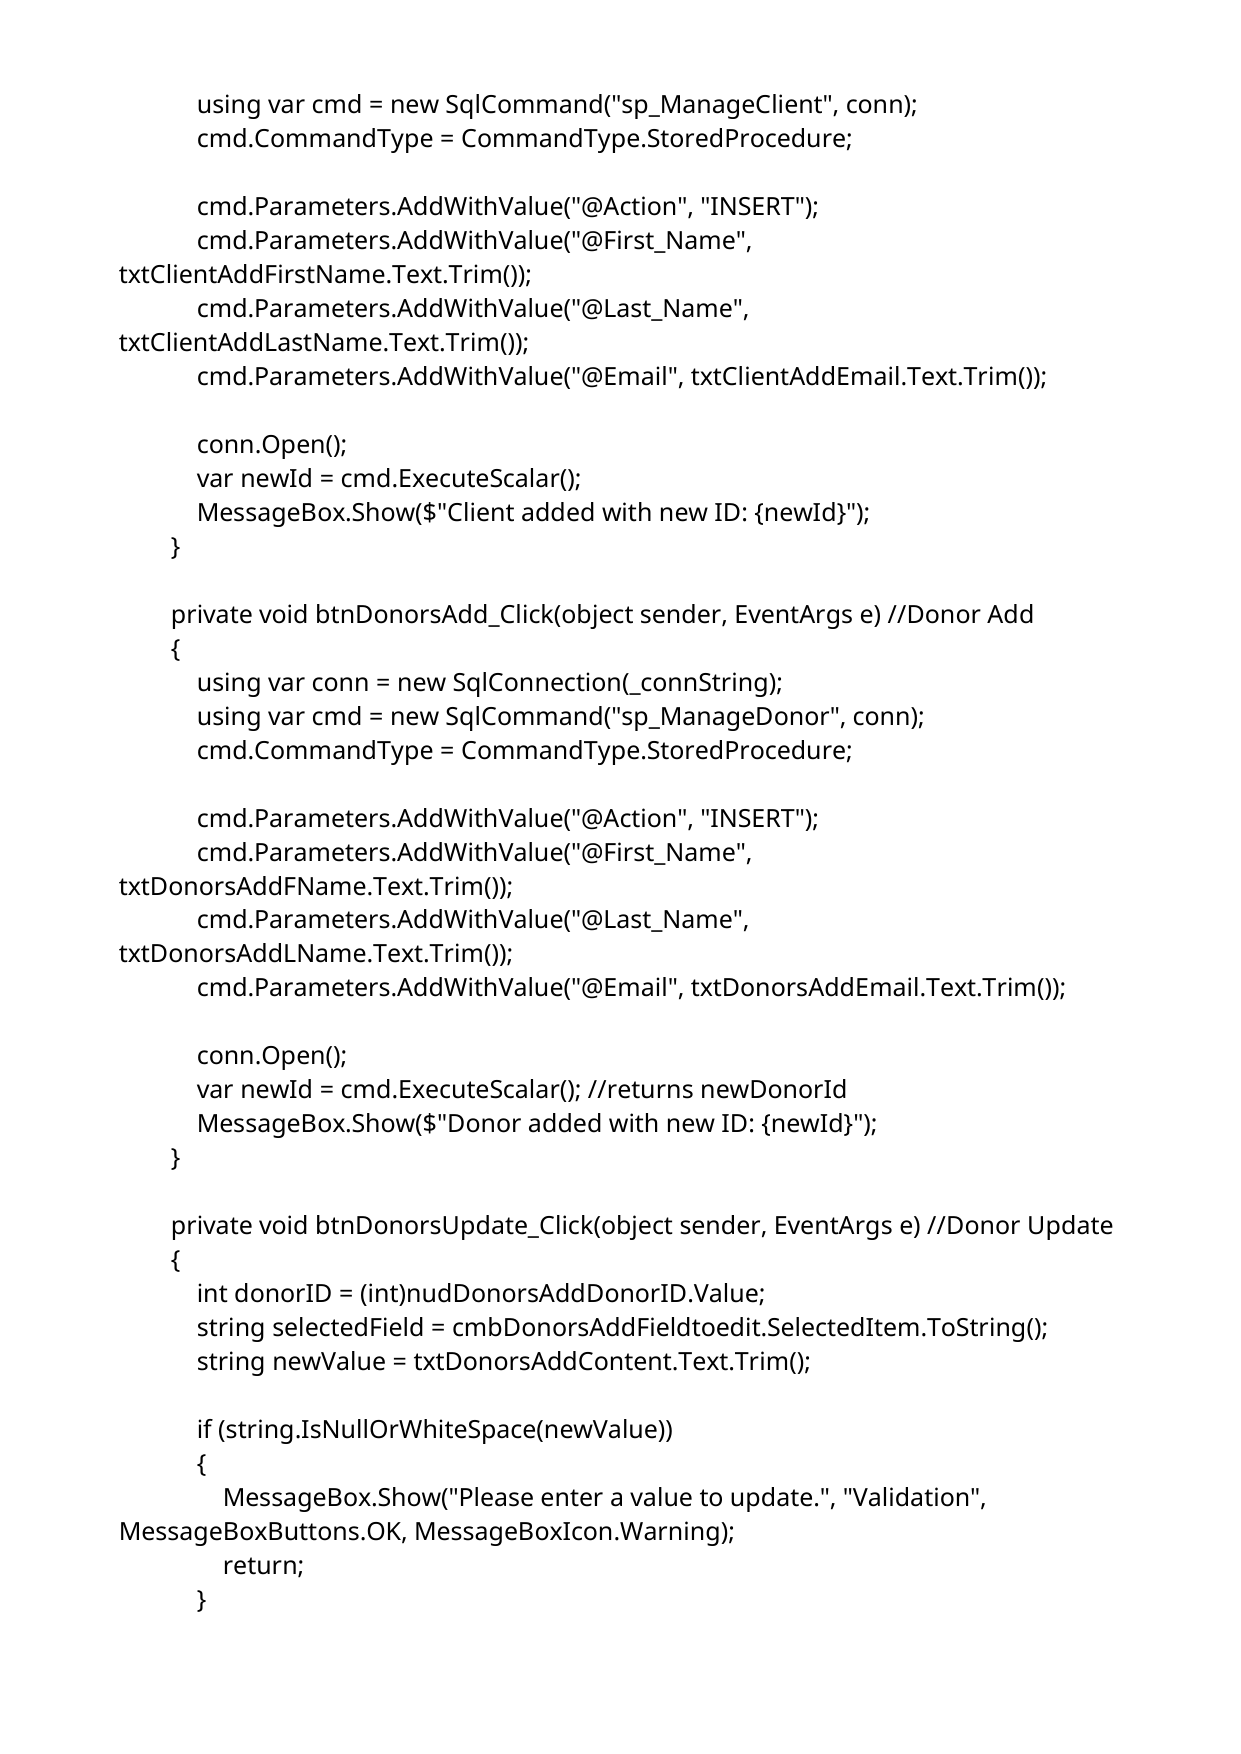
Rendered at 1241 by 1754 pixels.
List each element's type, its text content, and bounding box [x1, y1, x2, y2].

text private void btnDonorsUpdate_Click(object sender, EventArgs e) //Donor Update [119, 1208, 1121, 1242]
text using var cmd = new SqlCommand("sp_ManageDonor", conn); [119, 699, 1121, 733]
text int donorID = (int)nudDonorsAddDonorID.Value; [119, 1276, 1121, 1310]
text cmd.Parameters.AddWithValue("@First_Name", txtDonorsAddFName.Text.Trim()); [119, 834, 1121, 902]
text string selectedField = cmbDonorsAddFieldtoedit.SelectedItem.ToString(); [119, 1310, 1121, 1344]
text MessageBox.Show($"Client added with new ID: {newId}"); [119, 495, 1121, 529]
text { [119, 1242, 1121, 1276]
text var newId = cmd.ExecuteScalar(); //returns newDonorId [119, 1072, 1121, 1106]
text cmd.Parameters.AddWithValue("@Email", txtClientAddEmail.Text.Trim()); [119, 359, 1121, 393]
text } [119, 529, 1121, 563]
text cmd.Parameters.AddWithValue("@Action", "INSERT"); [119, 189, 1121, 223]
text } [119, 1582, 1121, 1616]
text if (string.IsNullOrWhiteSpace(newValue)) [119, 1412, 1121, 1446]
text cmd.Parameters.AddWithValue("@Email", txtDonorsAddEmail.Text.Trim()); [119, 970, 1121, 1004]
text cmd.Parameters.AddWithValue("@First_Name", txtClientAddFirstName.Text.Trim()); [119, 223, 1121, 291]
text var newId = cmd.ExecuteScalar(); [119, 461, 1121, 495]
text cmd.Parameters.AddWithValue("@Last_Name", txtDonorsAddLName.Text.Trim()); [119, 902, 1121, 970]
text MessageBox.Show($"Donor added with new ID: {newId}"); [119, 1106, 1121, 1140]
text using var cmd = new SqlCommand("sp_ManageClient", conn); [119, 87, 1121, 121]
text { [119, 631, 1121, 665]
text { [119, 1446, 1121, 1480]
text cmd.Parameters.AddWithValue("@Action", "INSERT"); [119, 801, 1121, 834]
text private void btnDonorsAdd_Click(object sender, EventArgs e) //Donor Add [119, 597, 1121, 631]
text cmd.CommandType = CommandType.StoredProcedure; [119, 121, 1121, 155]
text conn.Open(); [119, 1038, 1121, 1072]
text cmd.CommandType = CommandType.StoredProcedure; [119, 733, 1121, 767]
text return; [119, 1548, 1121, 1582]
text MessageBox.Show("Please enter a value to update.", "Validation", MessageBoxButtons.OK, MessageBoxIcon.Warning); [119, 1480, 1121, 1548]
text using var conn = new SqlConnection(_connString); [119, 665, 1121, 699]
text } [119, 1140, 1121, 1174]
text string newValue = txtDonorsAddContent.Text.Trim(); [119, 1344, 1121, 1378]
text conn.Open(); [119, 427, 1121, 461]
text cmd.Parameters.AddWithValue("@Last_Name", txtClientAddLastName.Text.Trim()); [119, 291, 1121, 359]
